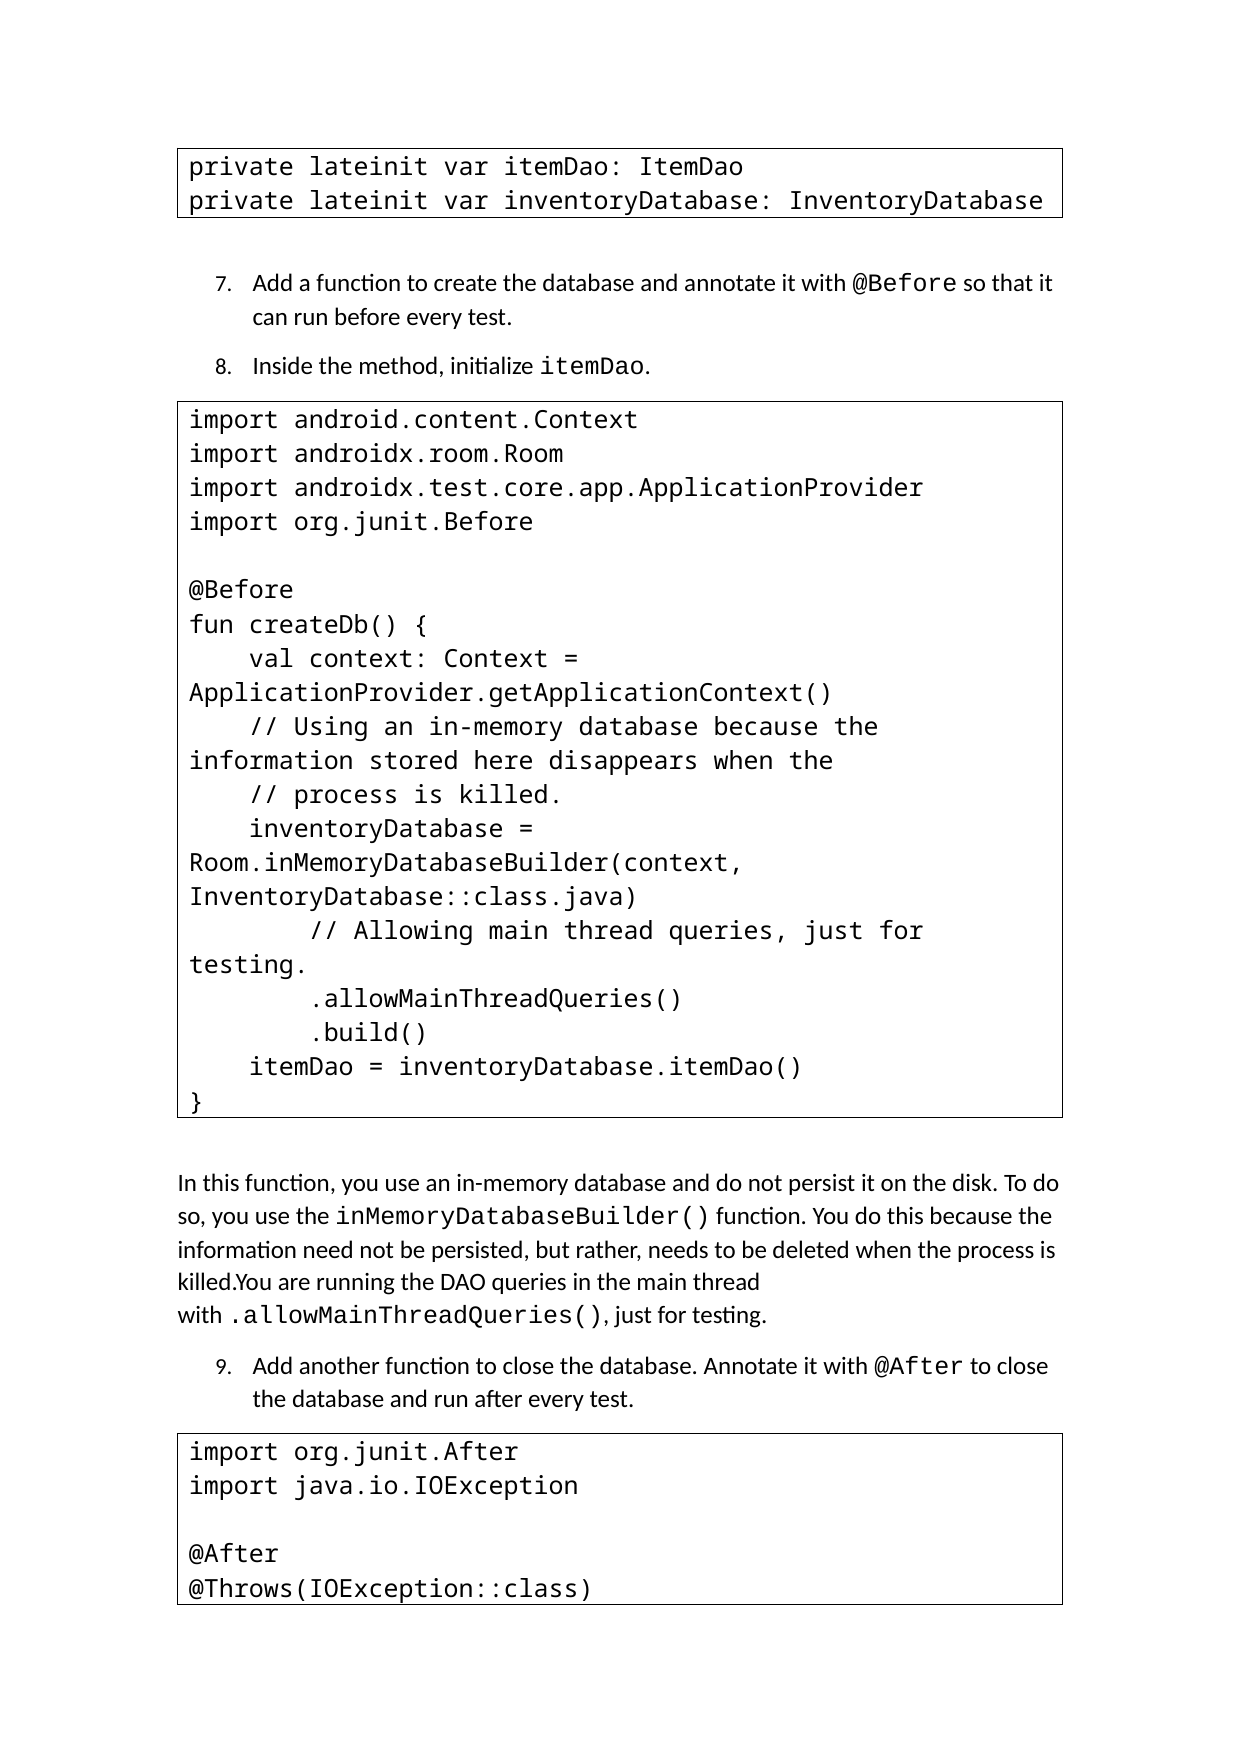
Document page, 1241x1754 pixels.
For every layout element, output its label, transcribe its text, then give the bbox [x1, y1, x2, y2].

text In this function, you use an in-memory database and do not persist it on the disk. To do so, you use the inMemoryDatabaseBuilder() function. You do this because the information need not be persisted, but rather, needs to be deleted when the process is killed.You are running the DAO queries in the main thread with .allowMainThreadQueries(), just for testing. [177, 1167, 1063, 1331]
list Inside the method, initialize itemDao. [215, 350, 1063, 382]
table_header import android.content.Context import androidx.room.Room import androidx.test.core.app.ApplicationProvider import org.junit.Before @Before fun createDb() { val context: Context = ApplicationProvider.getApplicationContext() // Using an in-memory database because the information stored here disappears when the // process is killed. inventoryDatabase = Room.inMemoryDatabaseBuilder(context, InventoryDatabase::class.java) // Allowing main thread queries, just for testing. .allowMainThreadQueries() .build() itemDao = inventoryDatabase.itemDao() } [178, 402, 1062, 1117]
table_header private lateinit var itemDao: ItemDao private lateinit var inventoryDatabase: InventoryDatabase [178, 149, 1062, 217]
table_header import org.junit.After import java.io.IOException @After @Throws(IOException::class) [178, 1434, 1062, 1604]
list Add another function to close the database. Annotate it with @After to close the database and run after every test. [215, 1350, 1063, 1414]
list Add a function to create the database and annotate it with @Before so that it can run before every test. [215, 267, 1063, 331]
